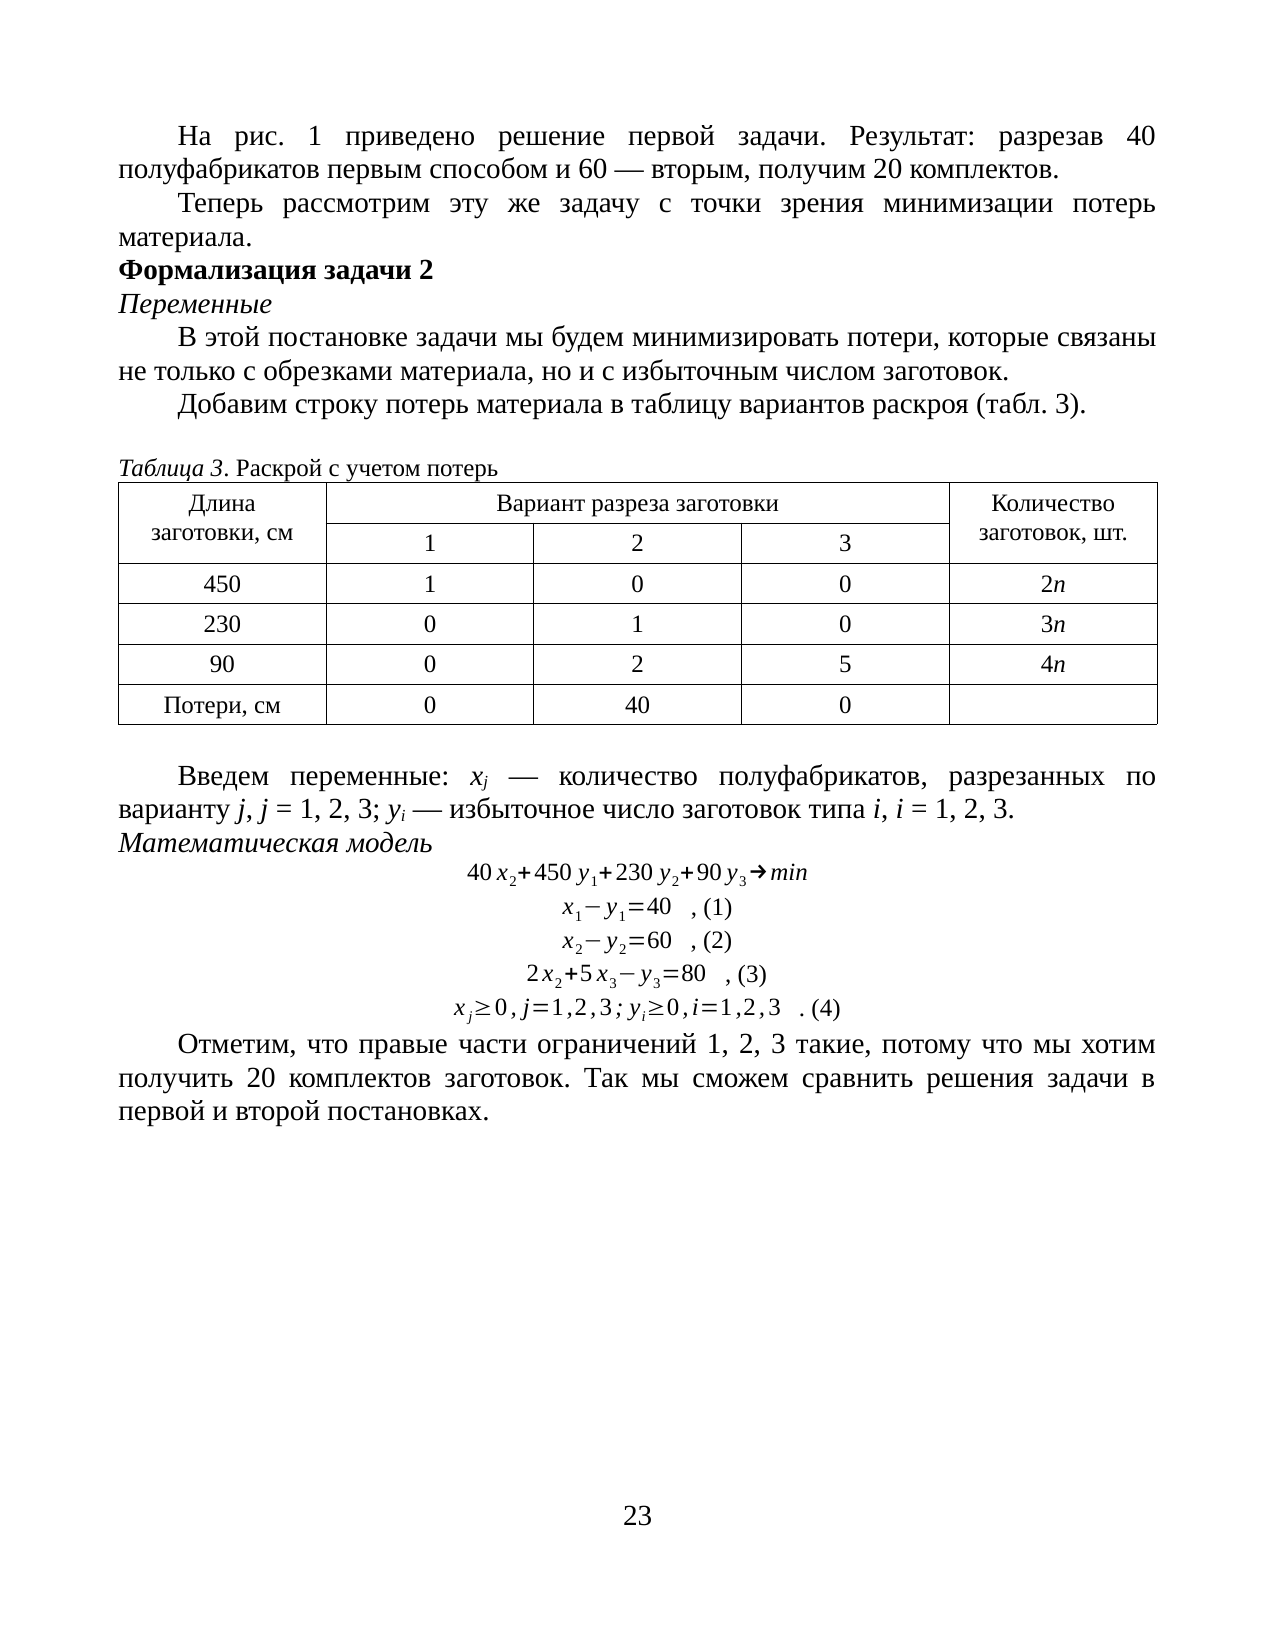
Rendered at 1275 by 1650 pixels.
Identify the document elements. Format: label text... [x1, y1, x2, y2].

table_cell 0 [742, 685, 949, 724]
table_cell 0 [327, 645, 533, 684]
table_cell 0 [742, 604, 949, 643]
table_cell 0 [327, 685, 533, 724]
table_cell Потери, см [119, 685, 326, 724]
table_cell 5 [742, 645, 949, 684]
table_header Длина заготовки, см [119, 483, 326, 563]
table_cell 3n [950, 604, 1157, 643]
text На рис. 1 приведено решение первой задачи. Результат: разрезав 40 полуфабрикатов первым способом и 60 — вторым, получим 20 комплектов. [118, 118, 1157, 185]
text , (2) [118, 926, 1157, 959]
text Таблица 3. Раскрой с учетом потерь [118, 453, 1157, 482]
table_cell 1 [327, 564, 533, 603]
table_cell 40 [534, 685, 741, 724]
table_cell 2 [534, 524, 741, 563]
text , (1) [118, 892, 1157, 926]
text Переменные [118, 286, 1157, 319]
text Отметим, что правые части ограничений 1, 2, 3 такие, потому что мы хотим получить 20 комплектов заготовок. Так мы сможем сравнить решения задачи в первой и второй постановках. [118, 1026, 1157, 1127]
table_cell 0 [327, 604, 533, 643]
table_header Вариант разреза заготовки [327, 483, 949, 523]
text Введем переменные: xj — количество полуфабрикатов, разрезанных по варианту j, j = 1, 2, 3; yi — избыточное число заготовок типа i, i = 1, 2, 3. [118, 758, 1157, 825]
table_cell 2 [534, 645, 741, 684]
table_cell 230 [119, 604, 326, 643]
text Формализация задачи 2 [118, 252, 1157, 286]
table_cell 3 [742, 524, 949, 563]
table_cell 2n [950, 564, 1157, 603]
text Математическая модель [118, 825, 1157, 858]
table_cell 90 [119, 645, 326, 684]
table_cell 4n [950, 645, 1157, 684]
table_cell 0 [534, 564, 741, 603]
text Добавим строку потерь материала в таблицу вариантов раскроя (табл. 3). [118, 386, 1157, 420]
text , (3) [118, 959, 1157, 993]
table_cell 1 [534, 604, 741, 643]
table_cell [950, 685, 1157, 724]
table_cell 450 [119, 564, 326, 603]
text Теперь рассмотрим эту же задачу с точки зрения минимизации потерь материала. [118, 185, 1157, 252]
table_cell 1 [327, 524, 533, 563]
table_cell 0 [742, 564, 949, 603]
text В этой постановке задачи мы будем минимизировать потери, которые связаны не только с обрезками материала, но и с избыточным числом заготовок. [118, 319, 1157, 386]
text . (4) [118, 993, 1157, 1026]
table_header Количество заготовок, шт. [950, 483, 1157, 563]
